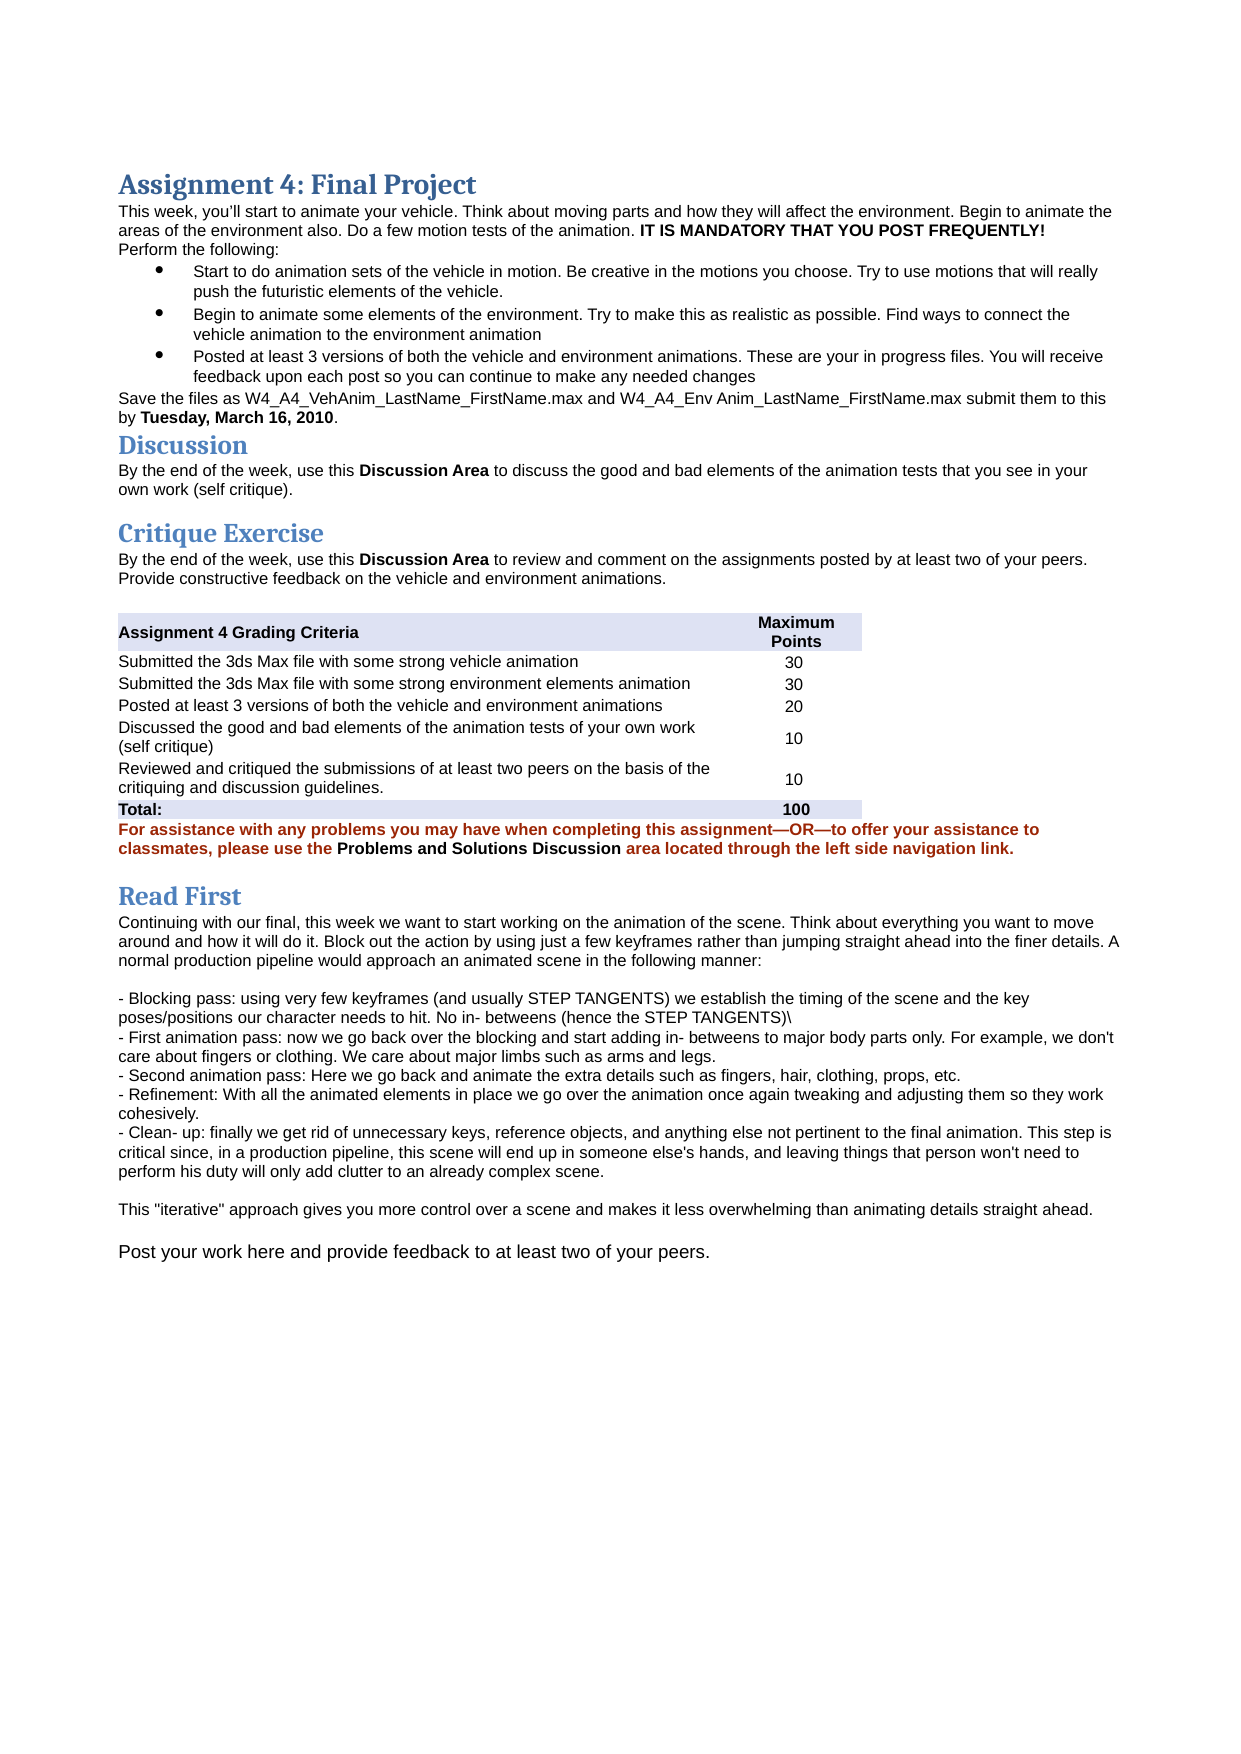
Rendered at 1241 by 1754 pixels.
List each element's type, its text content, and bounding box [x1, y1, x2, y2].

table_cell 30 [731, 651, 862, 673]
text Save the files as W4_A4_VehAnim_LastName_FirstName.max and W4_A4_Env Anim_LastName_FirstName.max submit them to this by Tuesday, March 16, 2010. [118, 389, 1122, 427]
table_cell 30 [731, 674, 862, 696]
table_cell Submitted the 3ds Max file with some strong vehicle animation [118, 651, 731, 673]
table_cell Total: [118, 800, 731, 819]
table_cell Submitted the 3ds Max file with some strong environment elements animation [118, 674, 731, 696]
list Begin to animate some elements of the environment. Try to make this as realistic as possible. Find ways to connect the vehicle animation to the environment animation [156, 304, 1122, 343]
table_cell Reviewed and critiqued the submissions of at least two peers on the basis of the critiquing and discussion guidelines. [118, 759, 731, 800]
subtitle Assignment 4: Final Project [118, 168, 1122, 202]
table_cell Posted at least 3 versions of both the vehicle and environment animations [118, 696, 731, 718]
list Posted at least 3 versions of both the vehicle and environment animations. These are your in progress files. You will receive feedback upon each post so you can continue to make any needed changes [156, 346, 1122, 386]
text Discussion By the end of the week, use this Discussion Area to discuss the good and bad elements of the animation tests that you see in your own work (self critique). Critique Exercise By the end of the week, use this Discussion Area to review and comment on the assignments posted by at least two of your peers. Provide constructive feedback on the vehicle and environment animations. [118, 430, 1122, 588]
table_header Assignment 4 Grading Criteria [118, 613, 731, 651]
table_cell 20 [731, 696, 862, 718]
list Start to do animation sets of the vehicle in motion. Be creative in the motions you choose. Try to use motions that will really push the futuristic elements of the vehicle. [156, 262, 1122, 301]
table_cell 10 [731, 759, 862, 800]
text Continuing with our final, this week we want to start working on the animation of the scene. Think about everything you want to move around and how it will do it. Block out the action by using just a few keyframes rather than jumping straight ahead into the finer details. A normal production pipeline would approach an animated scene in the following manner: - Blocking pass: using very few keyframes (and usually STEP TANGENTS) we establish the timing of the scene and the key poses/positions our character needs to hit. No in- betweens (hence the STEP TANGENTS)\ - First animation pass: now we go back over the blocking and start adding in- betweens to major body parts only. For example, we don't care about fingers or clothing. We care about major limbs such as arms and legs. - Second animation pass: Here we go back and animate the extra details such as fingers, hair, clothing, props, etc. - Refinement: With all the animated elements in place we go over the animation once again tweaking and adjusting them so they work cohesively. - Clean- up: finally we get rid of unnecessary keys, reference objects, and anything else not pertinent to the final animation. This step is critical since, in a production pipeline, this scene will end up in someone else's hands, and leaving things that person won't need to perform his duty will only add clutter to an already complex scene. This "iterative" approach gives you more control over a scene and makes it less overwhelming than animating details straight ahead. Post your work here and provide feedback to at least two of your peers. [118, 912, 1122, 1262]
table_header Maximum Points [731, 613, 862, 651]
subtitle Read First [118, 881, 1122, 912]
text For assistance with any problems you may have when completing this assignment—OR—to offer your assistance to classmates, please use the Problems and Solutions Discussion area located through the left side navigation link. [118, 819, 1122, 858]
table_cell 10 [731, 718, 862, 759]
table_cell Discussed the good and bad elements of the animation tests of your own work (self critique) [118, 718, 731, 759]
table_cell 100 [731, 800, 862, 819]
text This week, you’ll start to animate your vehicle. Think about moving parts and how they will affect the environment. Begin to animate the areas of the environment also. Do a few motion tests of the animation. IT IS MANDATORY THAT YOU POST FREQUENTLY! Perform the following: [118, 202, 1122, 259]
